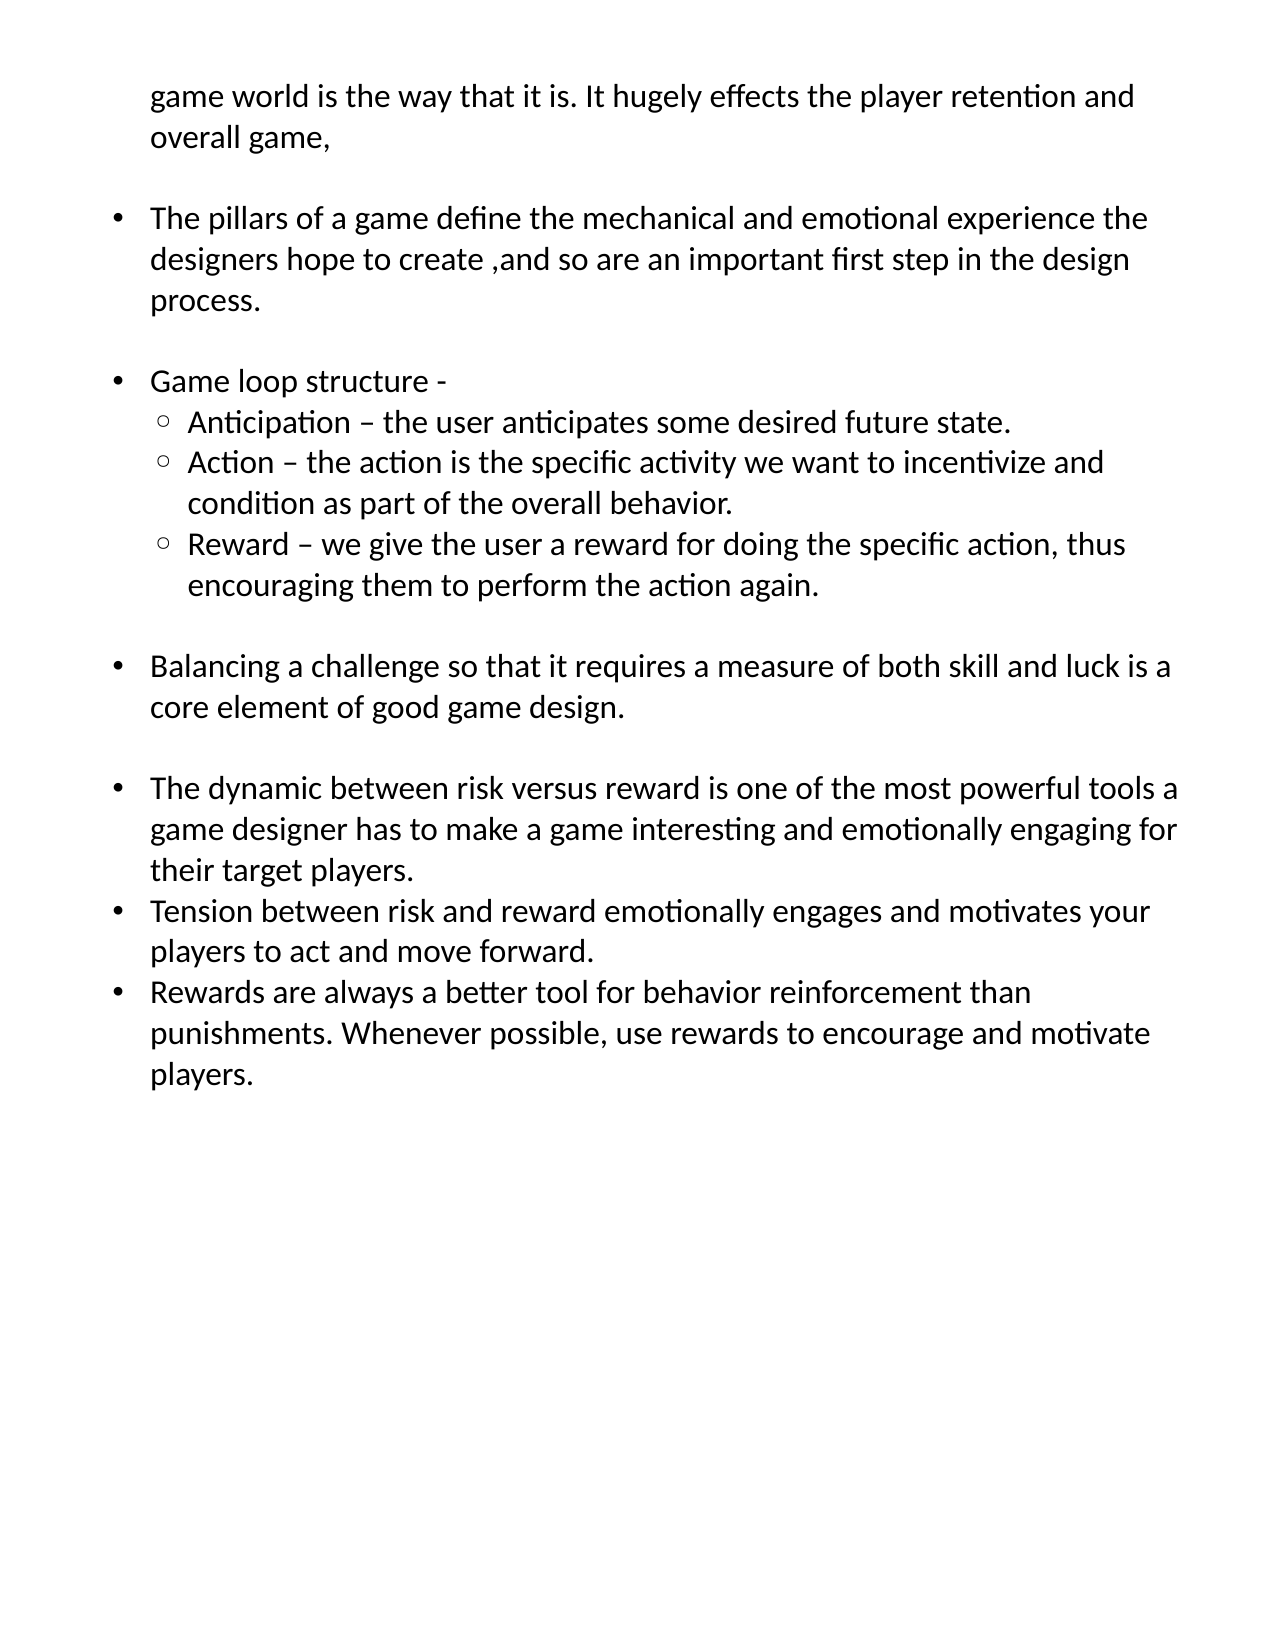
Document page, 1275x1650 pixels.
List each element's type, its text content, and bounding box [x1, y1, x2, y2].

list The pillars of a game define the mechanical and emotional experience the designers hope to create ,and so are an important first step in the design process. [112, 197, 1200, 319]
list Reward – we give the user a reward for doing the specific action, thus encouraging them to perform the action again. [150, 523, 1200, 604]
list game world is the way that it is. It hugely effects the player retention and overall game, [112, 75, 1200, 156]
list Tension between risk and reward emotionally engages and motivates your players to act and move forward. [112, 889, 1200, 971]
list Anticipation – the user anticipates some desired future state. [150, 401, 1200, 442]
list The dynamic between risk versus reward is one of the most powerful tools a game designer has to make a game interesting and emotionally engaging for their target players. [112, 767, 1200, 889]
list Game loop structure - [112, 360, 1200, 401]
list Action – the action is the specific activity we want to incentivize and condition as part of the overall behavior. [150, 442, 1200, 523]
list Rewards are always a better tool for behavior reinforcement than punishments. Whenever possible, use rewards to encourage and motivate players. [112, 971, 1200, 1093]
list Balancing a challenge so that it requires a measure of both skill and luck is a core element of good game design. [112, 645, 1200, 727]
